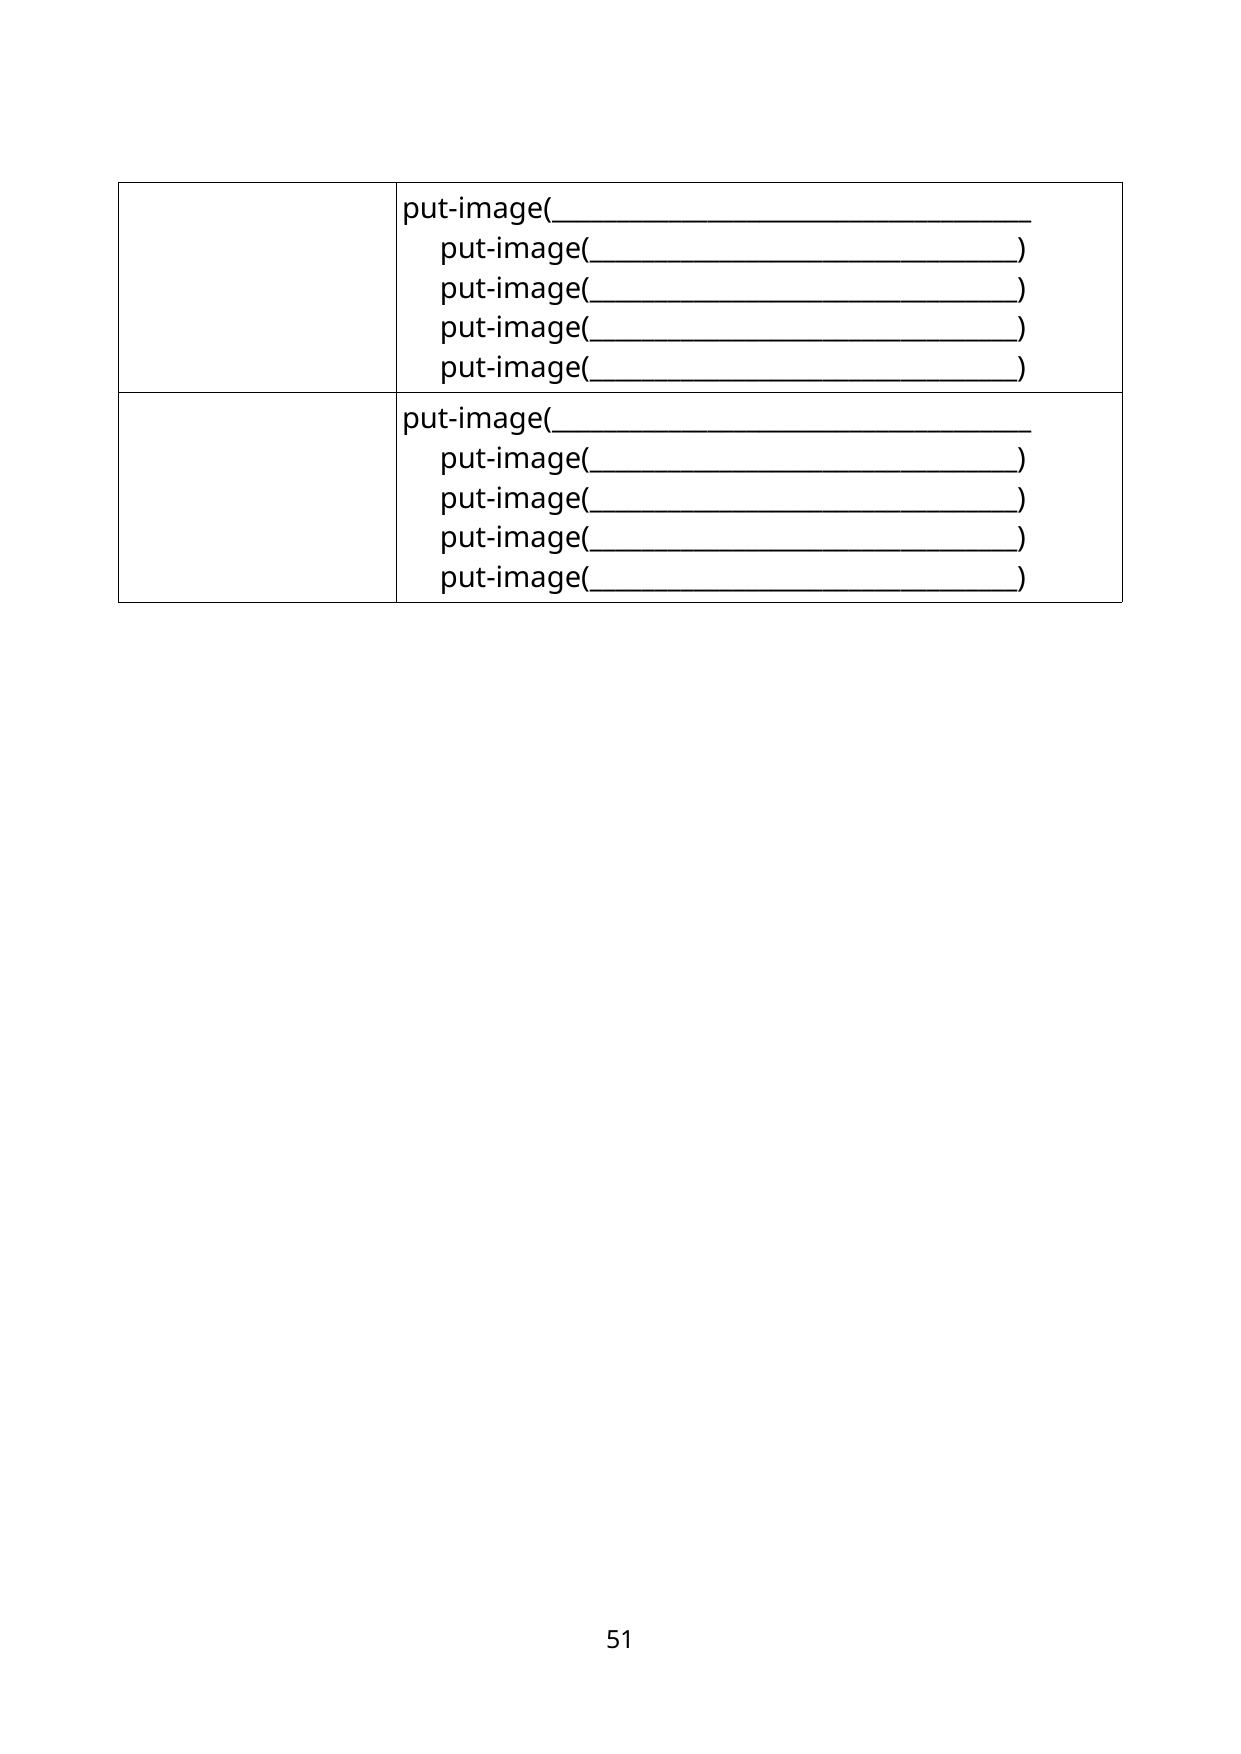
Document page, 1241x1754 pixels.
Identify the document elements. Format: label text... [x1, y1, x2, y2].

table_cell [119, 393, 396, 602]
table_cell put-image(_____________________________________ put-image(_________________________________) put-image(_________________________________) put-image(_________________________________) put-image(_________________________________) [397, 393, 1122, 602]
table_cell [119, 183, 396, 392]
table_cell put-image(_____________________________________ put-image(_________________________________) put-image(_________________________________) put-image(_________________________________) put-image(_________________________________) [397, 183, 1122, 392]
